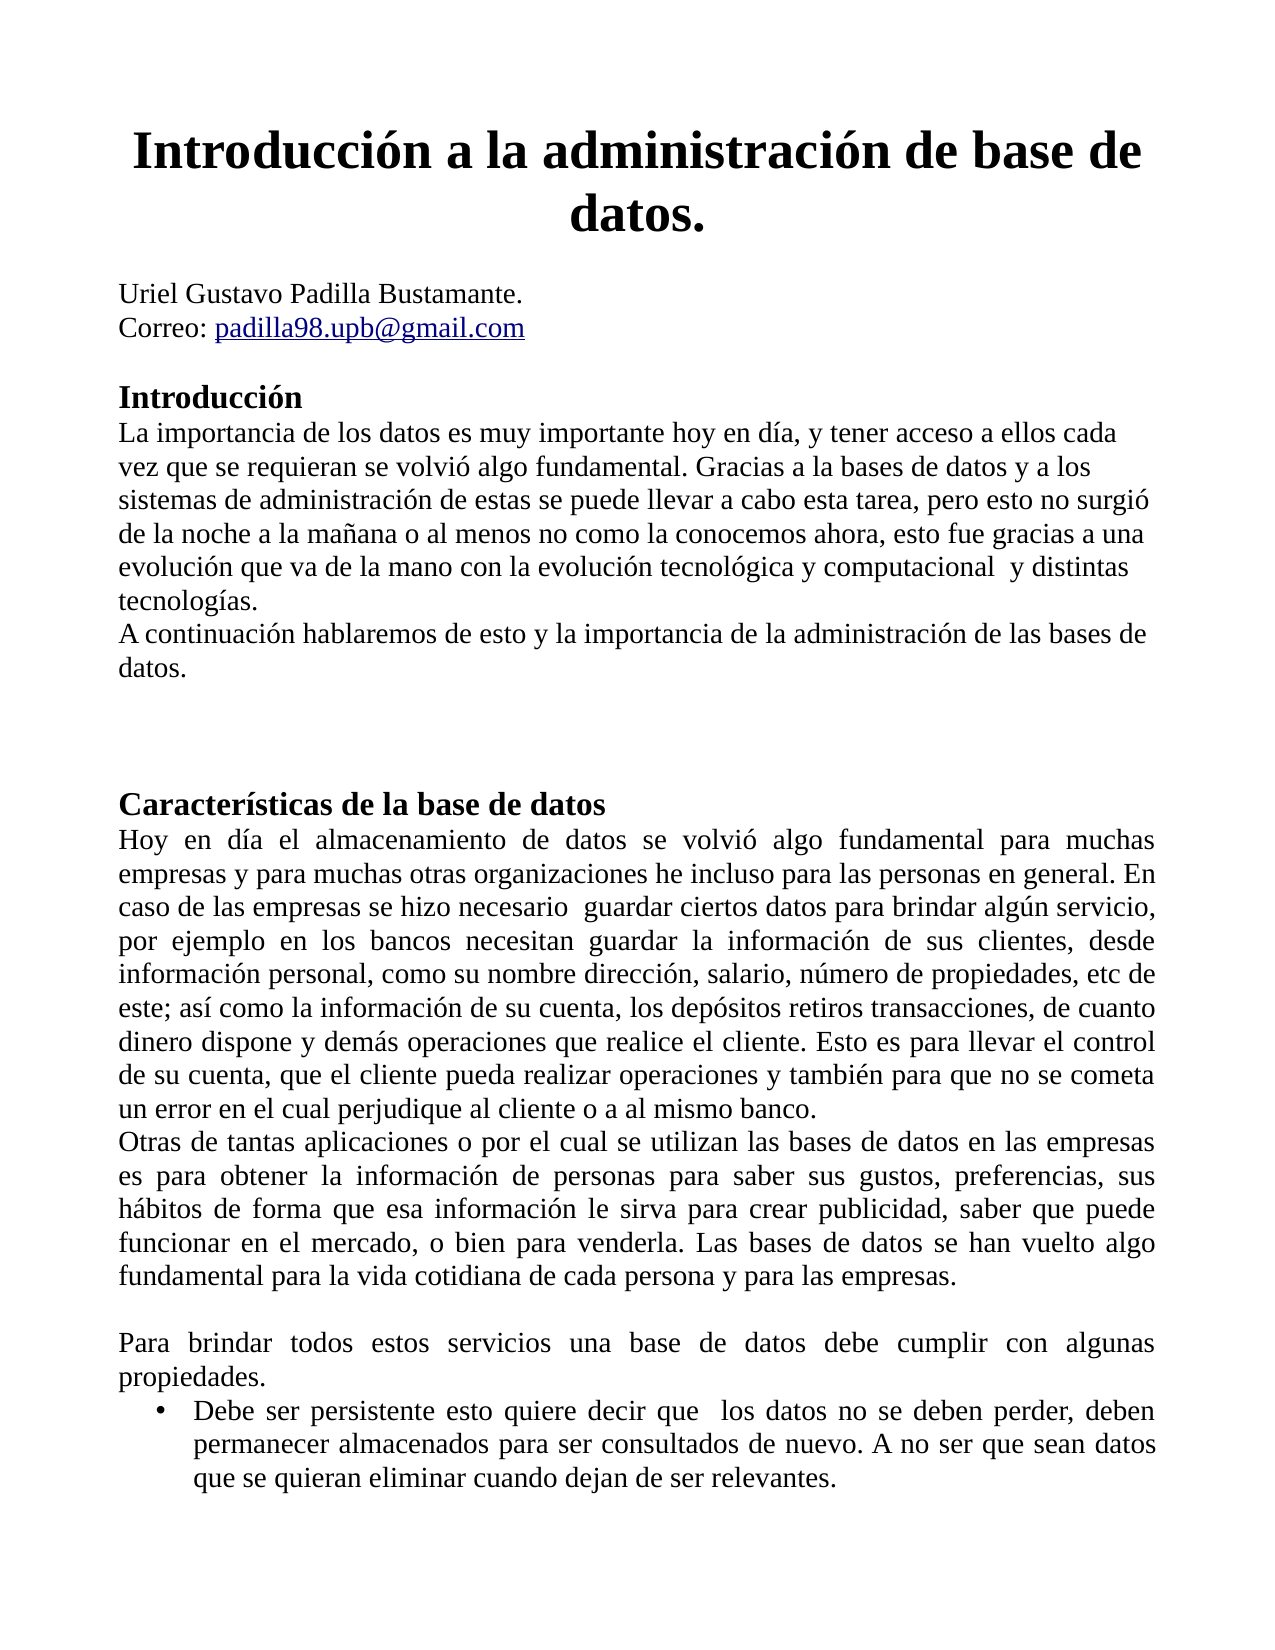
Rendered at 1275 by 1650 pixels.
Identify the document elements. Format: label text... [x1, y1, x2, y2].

text Uriel Gustavo Padilla Bustamante. [118, 276, 1157, 310]
text Introducción a la administración de base de datos. [118, 118, 1157, 243]
text Correo: padilla98.upb@gmail.com [118, 310, 1157, 343]
text La importancia de los datos es muy importante hoy en día, y tener acceso a ellos cada vez que se requieran se volvió algo fundamental. Gracias a la bases de datos y a los sistemas de administración de estas se puede llevar a cabo esta tarea, pero esto no surgió de la noche a la mañana o al menos no como la conocemos ahora, esto fue gracias a una evolución que va de la mano con la evolución tecnológica y computacional y distintas tecnologías. [118, 415, 1157, 616]
text Introducción [118, 377, 1157, 415]
text Hoy en día el almacenamiento de datos se volvió algo fundamental para muchas empresas y para muchas otras organizaciones he incluso para las personas en general. En caso de las empresas se hizo necesario guardar ciertos datos para brindar algún servicio, por ejemplo en los bancos necesitan guardar la información de sus clientes, desde información personal, como su nombre dirección, salario, número de propiedades, etc de este; así como la información de su cuenta, los depósitos retiros transacciones, de cuanto dinero dispone y demás operaciones que realice el cliente. Esto es para llevar el control de su cuenta, que el cliente pueda realizar operaciones y también para que no se cometa un error en el cual perjudique al cliente o a al mismo banco. [118, 822, 1157, 1124]
text A continuación hablaremos de esto y la importancia de la administración de las bases de datos. [118, 616, 1157, 683]
text Para brindar todos estos servicios una base de datos debe cumplir con algunas propiedades. [118, 1326, 1157, 1393]
text Otras de tantas aplicaciones o por el cual se utilizan las bases de datos en las empresas es para obtener la información de personas para saber sus gustos, preferencias, sus hábitos de forma que esa información le sirva para crear publicidad, saber que puede funcionar en el mercado, o bien para venderla. Las bases de datos se han vuelto algo fundamental para la vida cotidiana de cada persona y para las empresas. [118, 1124, 1157, 1292]
list Debe ser persistente esto quiere decir que los datos no se deben perder, deben permanecer almacenados para ser consultados de nuevo. A no ser que sean datos que se quieran eliminar cuando dejan de ser relevantes. [156, 1393, 1157, 1493]
text Características de la base de datos [118, 784, 1157, 822]
